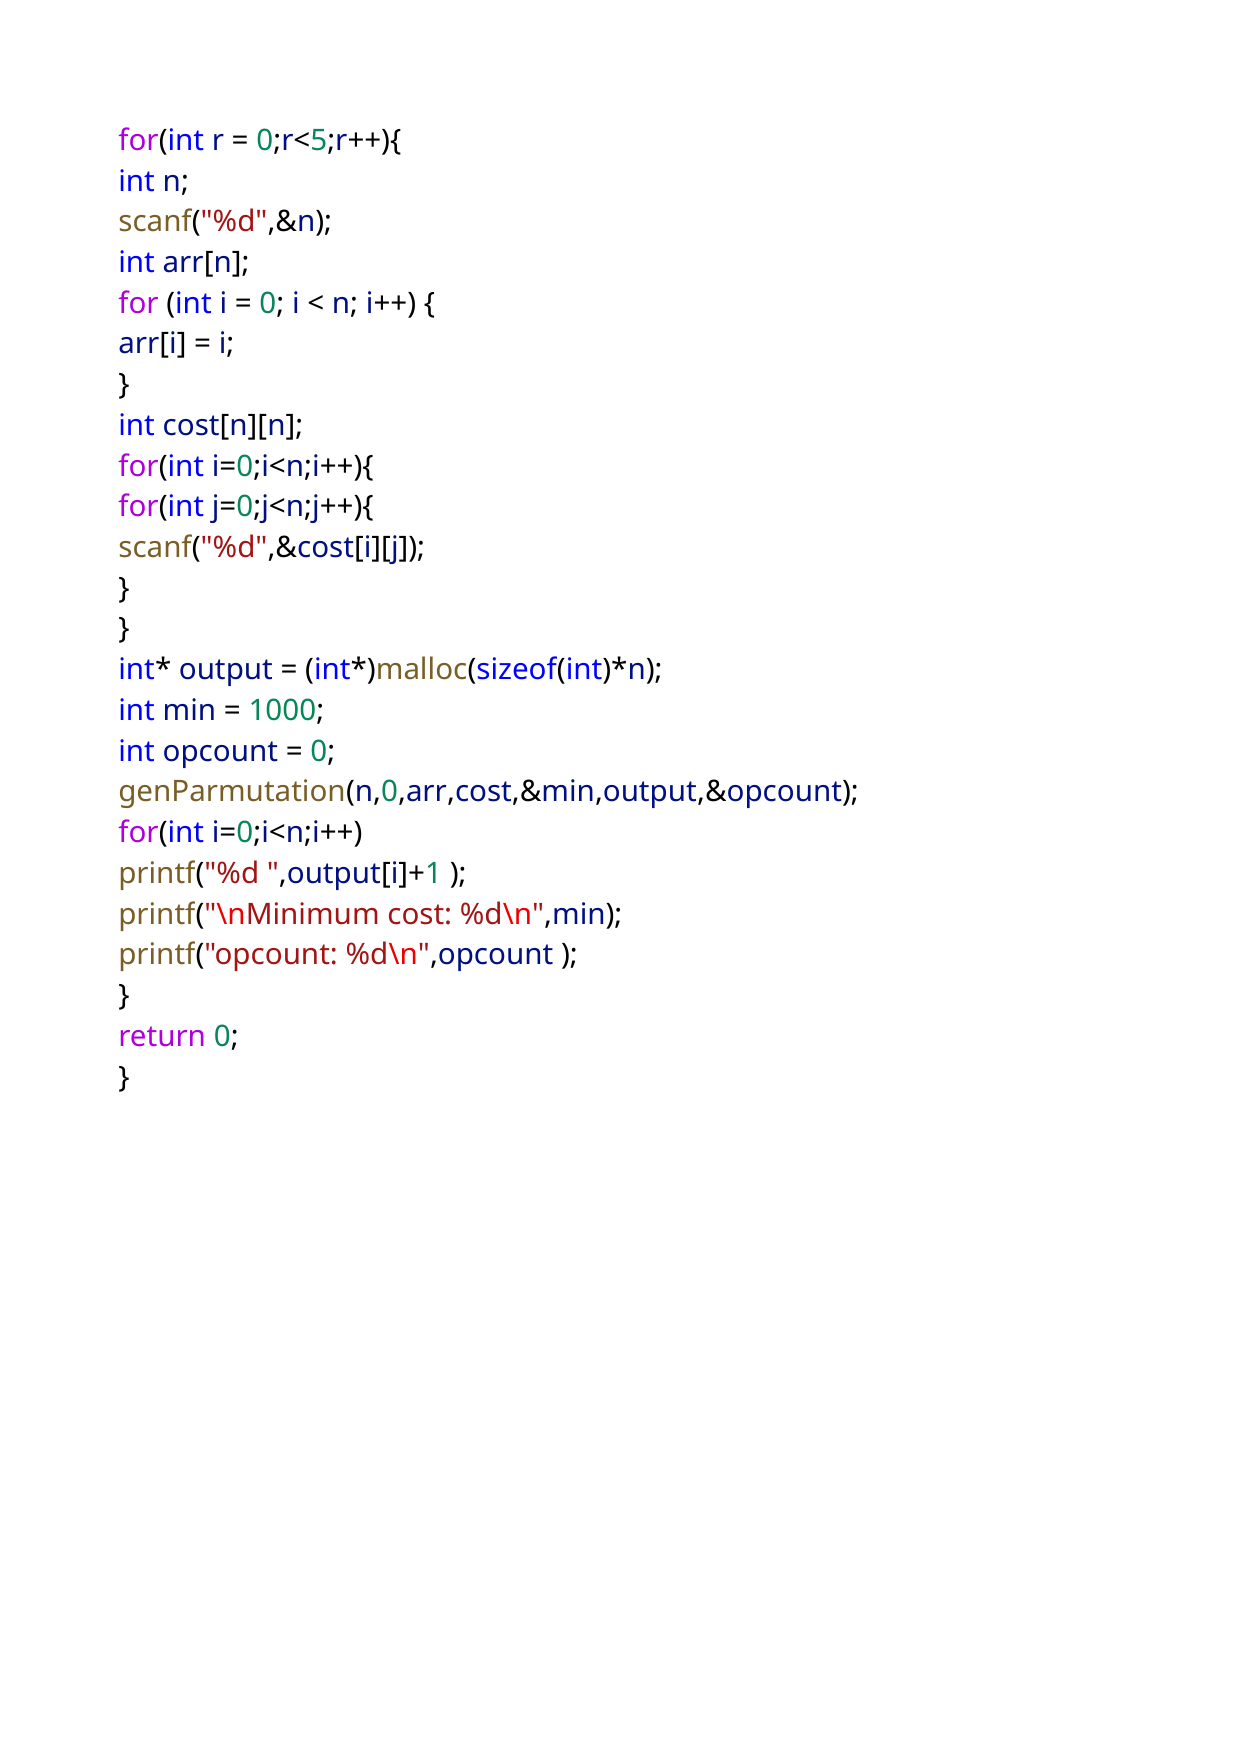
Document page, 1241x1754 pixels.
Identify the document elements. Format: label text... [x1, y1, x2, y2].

text genParmutation(n,0,arr,cost,&min,output,&opcount); [118, 770, 1122, 811]
text for(int j=0;j<n;j++){ [118, 485, 1122, 525]
text printf("opcount: %d\n",opcount ); [118, 933, 1122, 973]
text for(int i=0;i<n;i++){ [118, 444, 1122, 485]
text arr[i] = i; [118, 322, 1122, 362]
text int opcount = 0; [118, 729, 1122, 770]
text int* output = (int*)malloc(sizeof(int)*n); [118, 648, 1122, 688]
text for (int i = 0; i < n; i++) { [118, 281, 1122, 322]
text int min = 1000; [118, 688, 1122, 729]
text printf("%d ",output[i]+1 ); [118, 851, 1122, 892]
text } [118, 1055, 1122, 1096]
text } [118, 973, 1122, 1014]
text } [118, 566, 1122, 607]
text printf("\nMinimum cost: %d\n",min); [118, 892, 1122, 933]
text int cost[n][n]; [118, 403, 1122, 444]
text scanf("%d",&cost[i][j]); [118, 525, 1122, 566]
text } [118, 607, 1122, 648]
text for(int r = 0;r<5;r++){ [118, 118, 1122, 159]
text for(int i=0;i<n;i++) [118, 811, 1122, 851]
text } [118, 362, 1122, 403]
text scanf("%d",&n); [118, 199, 1122, 240]
text return 0; [118, 1014, 1122, 1055]
text int n; [118, 159, 1122, 199]
text int arr[n]; [118, 240, 1122, 281]
